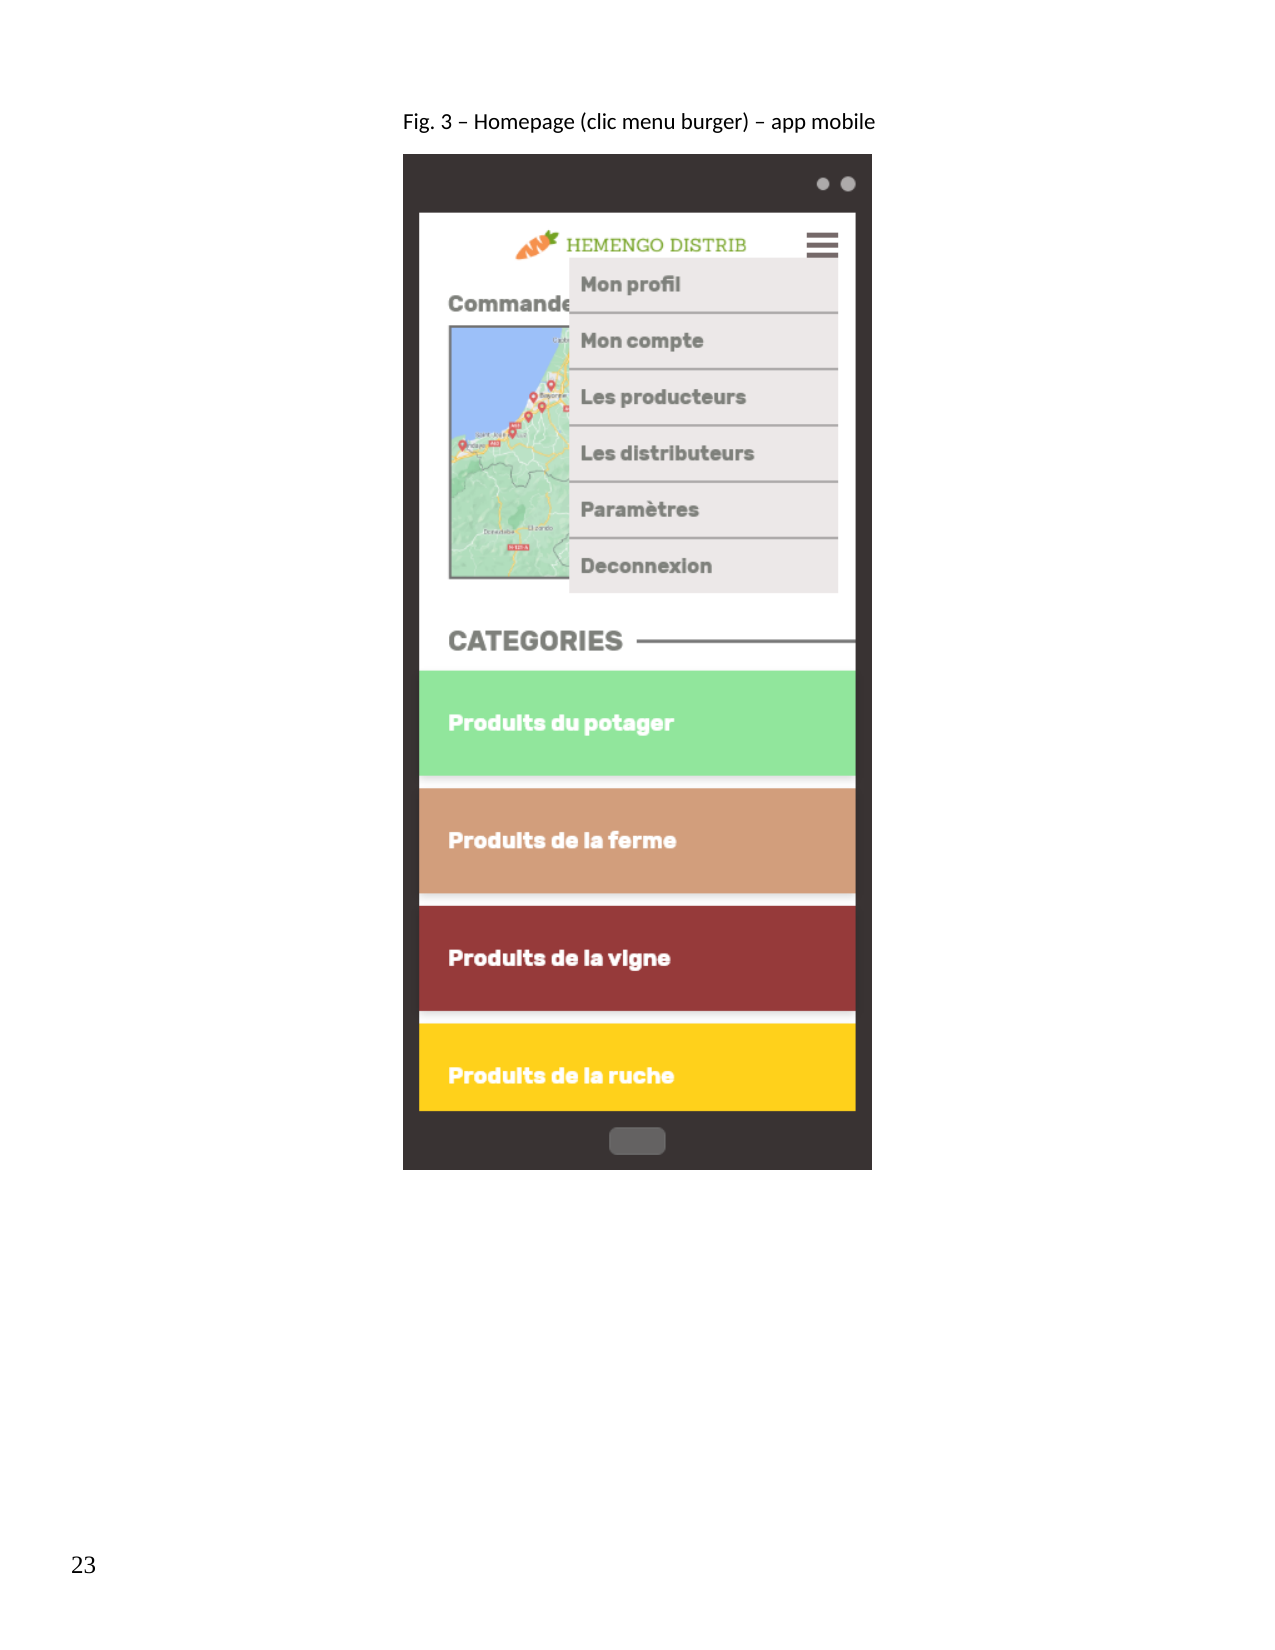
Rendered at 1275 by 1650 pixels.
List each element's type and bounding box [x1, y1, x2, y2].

picture [403, 154, 872, 1170]
